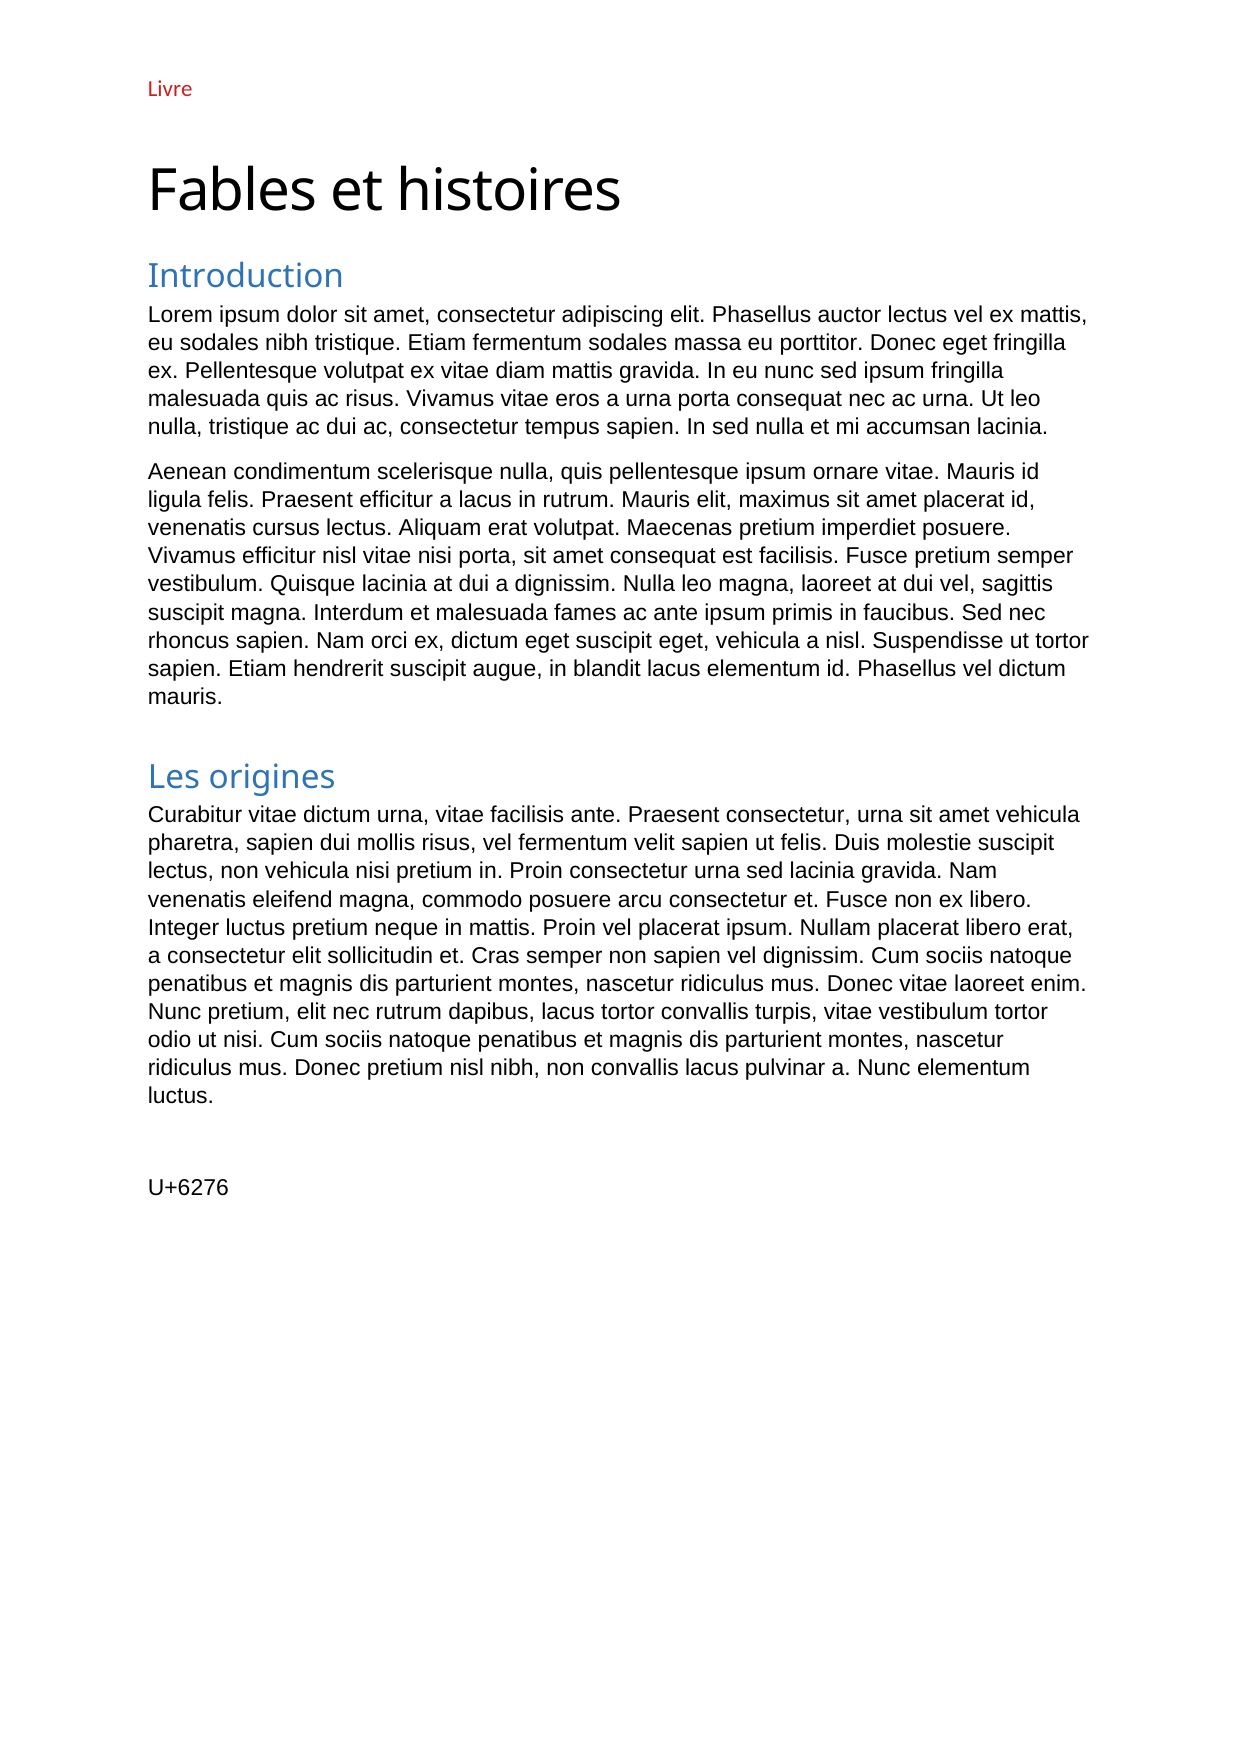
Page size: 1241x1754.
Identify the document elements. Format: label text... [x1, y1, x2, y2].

subtitle Fables et histoires [148, 148, 1093, 227]
subtitle Les origines [148, 753, 1093, 798]
text Aenean condimentum scelerisque nulla, quis pellentesque ipsum ornare vitae. Mauris id ligula felis. Praesent efficitur a lacus in rutrum. Mauris elit, maximus sit amet placerat id, venenatis cursus lectus. Aliquam erat volutpat. Maecenas pretium imperdiet posuere. Vivamus efficitur nisl vitae nisi porta, sit amet consequat est facilisis. Fusce pretium semper vestibulum. Quisque lacinia at dui a dignissim. Nulla leo magna, laoreet at dui vel, sagittis suscipit magna. Interdum et malesuada fames ac ante ipsum primis in faucibus. Sed nec rhoncus sapien. Nam orci ex, dictum eget suscipit eget, vehicula a nisl. Suspendisse ut tortor sapien. Etiam hendrerit suscipit augue, in blandit lacus elementum id. Phasellus vel dictum mauris. [148, 458, 1093, 709]
text Lorem ipsum dolor sit amet, consectetur adipiscing elit. Phasellus auctor lectus vel ex mattis, eu sodales nibh tristique. Etiam fermentum sodales massa eu porttitor. Donec eget fringilla ex. Pellentesque volutpat ex vitae diam mattis gravida. In eu nunc sed ipsum fringilla malesuada quis ac risus. Vivamus vitae eros a urna porta consequat nec ac urna. Ut leo nulla, tristique ac dui ac, consectetur tempus sapien. In sed nulla et mi accumsan lacinia. [148, 301, 1093, 439]
text Curabitur vitae dictum urna, vitae facilisis ante. Praesent consectetur, urna sit amet vehicula pharetra, sapien dui mollis risus, vel fermentum velit sapien ut felis. Duis molestie suscipit lectus, non vehicula nisi pretium in. Proin consectetur urna sed lacinia gravida. Nam venenatis eleifend magna, commodo posuere arcu consectetur et. Fusce non ex libero. Integer luctus pretium neque in mattis. Proin vel placerat ipsum. Nullam placerat libero erat, a consectetur elit sollicitudin et. Cras semper non sapien vel dignissim. Cum sociis natoque penatibus et magnis dis parturient montes, nascetur ridiculus mus. Donec vitae laoreet enim. Nunc pretium, elit nec rutrum dapibus, lacus tortor convallis turpis, vitae vestibulum tortor odio ut nisi. Cum sociis natoque penatibus et magnis dis parturient montes, nascetur ridiculus mus. Donec pretium nisl nibh, non convallis lacus pulvinar a. Nunc elementum luctus. [148, 801, 1093, 1109]
subtitle Introduction [148, 252, 1093, 297]
text U+6276 [148, 1174, 1093, 1200]
